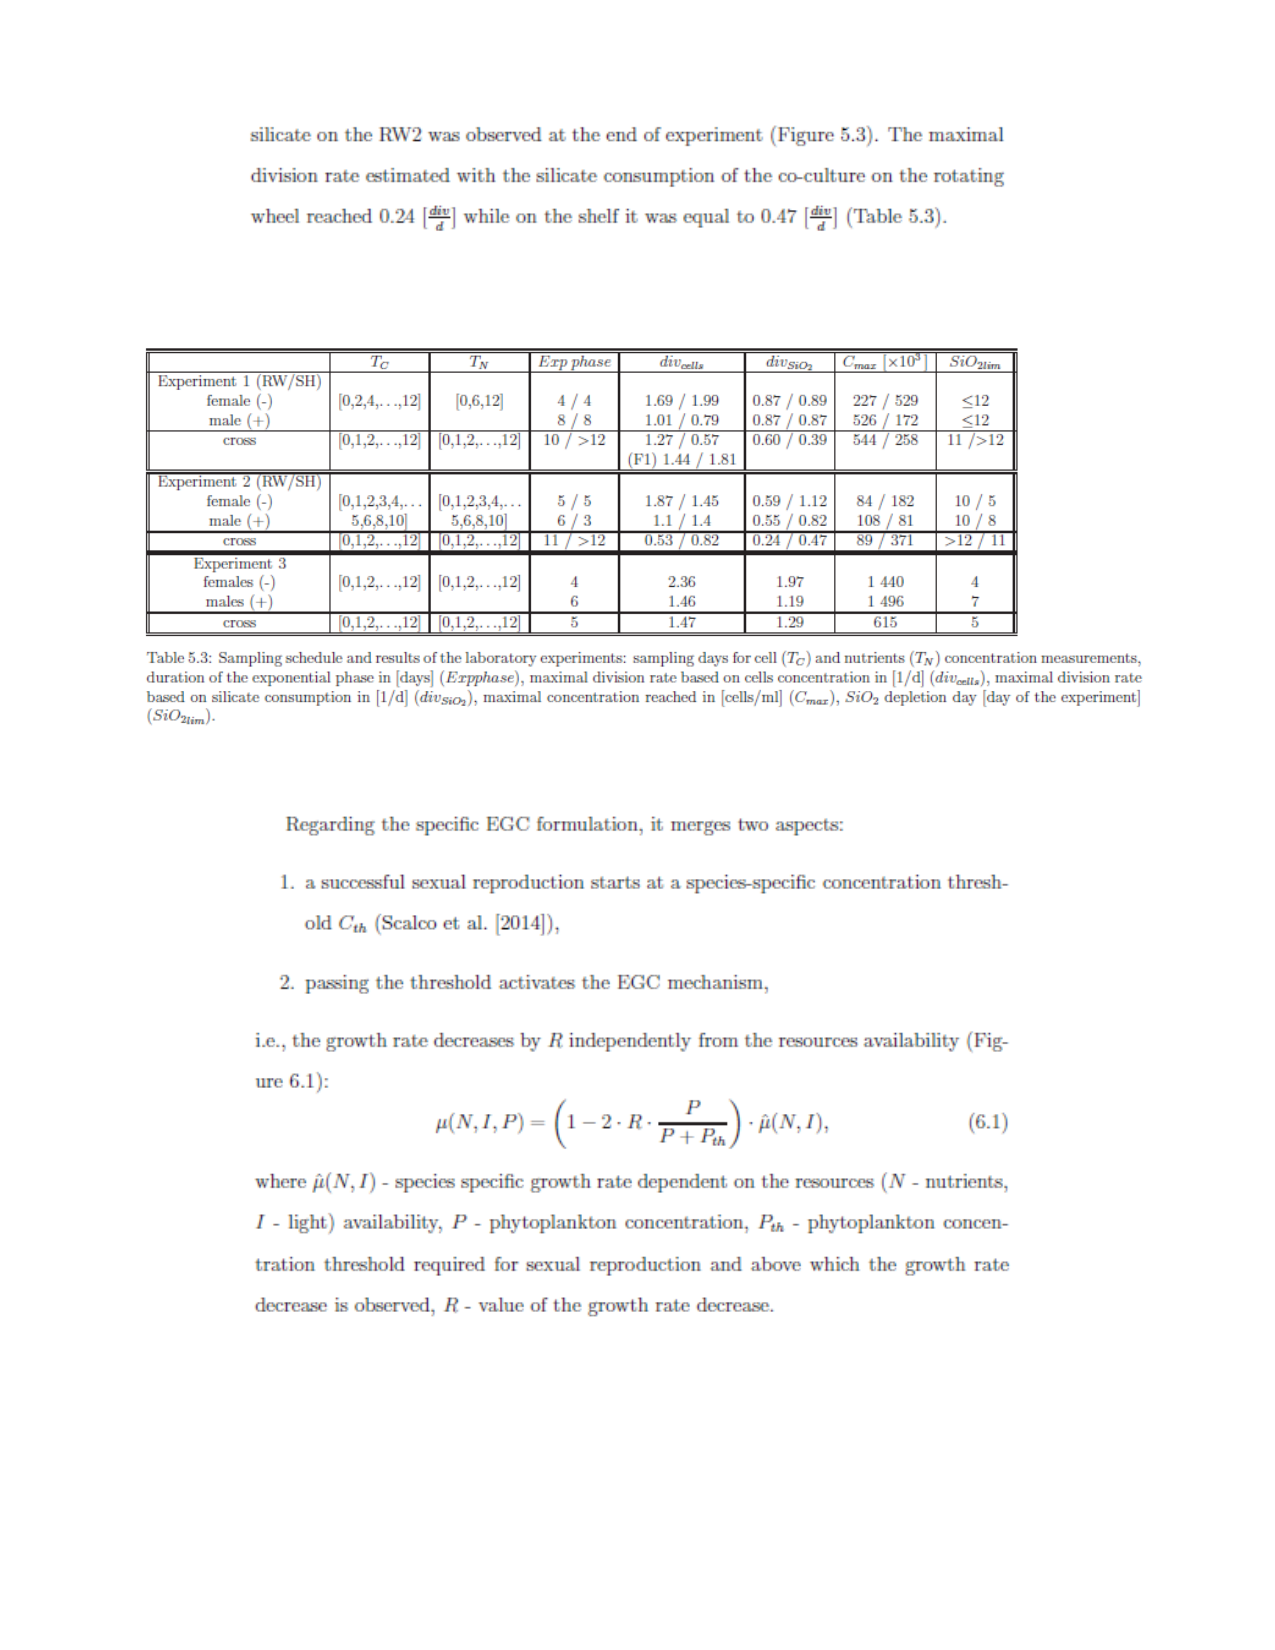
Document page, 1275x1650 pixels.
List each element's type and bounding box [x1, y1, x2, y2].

picture [118, 319, 1157, 750]
picture [236, 807, 1039, 1337]
picture [238, 118, 1037, 242]
